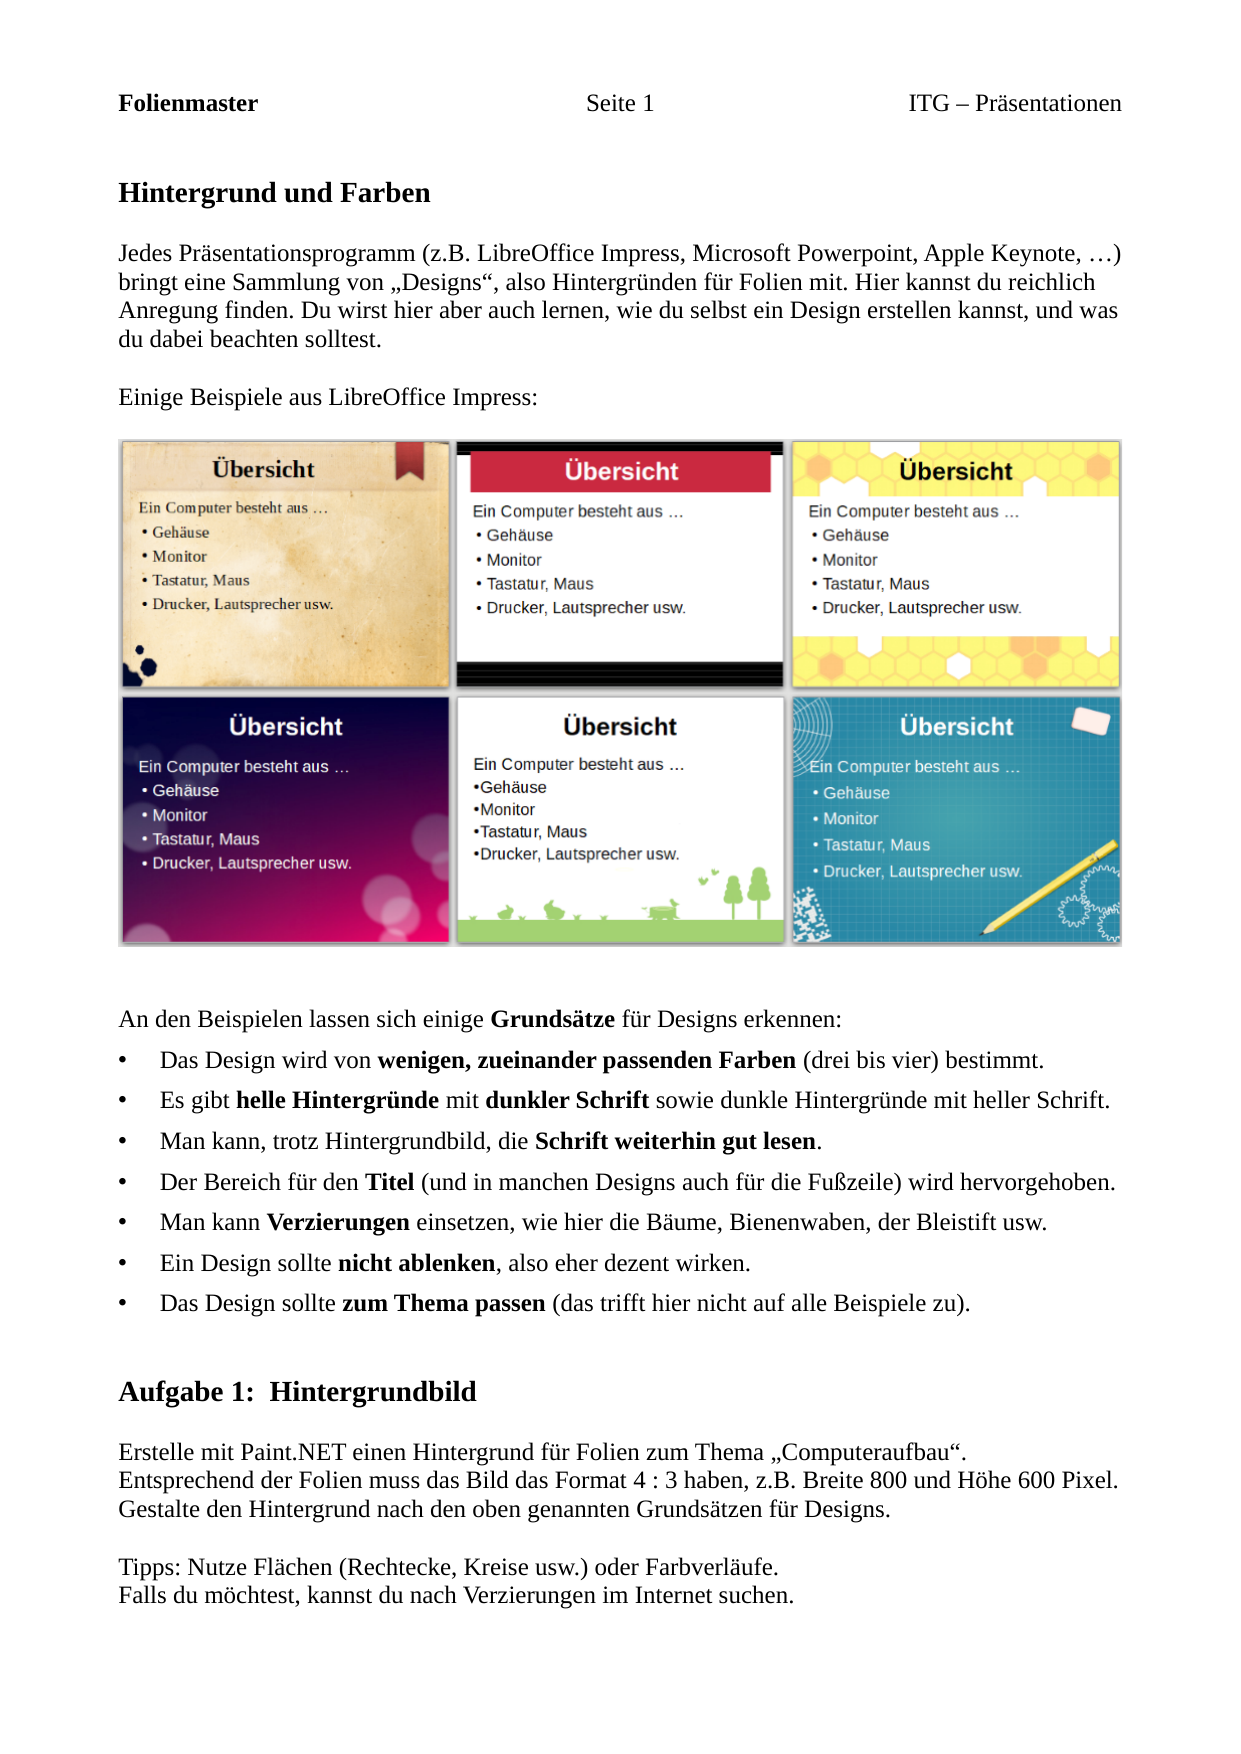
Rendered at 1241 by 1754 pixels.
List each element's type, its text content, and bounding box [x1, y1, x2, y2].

list Das Design wird von wenigen, zueinander passenden Farben (drei bis vier) bestimmt. [118, 1045, 1122, 1074]
text Aufgabe 1: Hintergrundbild [118, 1374, 1122, 1408]
text Einige Beispiele aus LibreOffice Impress: [118, 382, 1122, 410]
list Man kann Verzierungen einsetzen, wie hier die Bäume, Bienenwaben, der Bleistift usw. [118, 1207, 1122, 1236]
text Falls du möchtest, kannst du nach Verzierungen im Internet suchen. [118, 1580, 1122, 1609]
list Man kann, trotz Hintergrundbild, die Schrift weiterhin gut lesen. [118, 1126, 1122, 1155]
picture [118, 439, 1123, 947]
text Jedes Präsentationsprogramm (z.B. LibreOffice Impress, Microsoft Powerpoint, Apple Keynote, …) bringt eine Sammlung von „Designs“, also Hintergründen für Folien mit. Hier kannst du reichlich Anregung finden. Du wirst hier aber auch lernen, wie du selbst ein Design erstellen kannst, und was du dabei beachten solltest. [118, 238, 1122, 353]
list Das Design sollte zum Thema passen (das trifft hier nicht auf alle Beispiele zu). [118, 1288, 1122, 1317]
text Tipps: Nutze Flächen (Rechtecke, Kreise usw.) oder Farbverläufe. [118, 1552, 1122, 1580]
text Erstelle mit Paint.NET einen Hintergrund für Folien zum Thema „Computeraufbau“. [118, 1437, 1122, 1465]
list Es gibt helle Hintergründe mit dunkler Schrift sowie dunkle Hintergründe mit heller Schrift. [118, 1086, 1122, 1114]
text Hintergrund und Farben [118, 176, 1122, 209]
text An den Beispielen lassen sich einige Grundsätze für Designs erkennen: [118, 1004, 1122, 1033]
list Der Bereich für den Titel (und in manchen Designs auch für die Fußzeile) wird hervorgehoben. [118, 1167, 1122, 1195]
list Ein Design sollte nicht ablenken, also eher dezent wirken. [118, 1248, 1122, 1276]
text Entsprechend der Folien muss das Bild das Format 4 : 3 haben, z.B. Breite 800 und Höhe 600 Pixel. Gestalte den Hintergrund nach den oben genannten Grundsätzen für Designs. [118, 1465, 1122, 1552]
